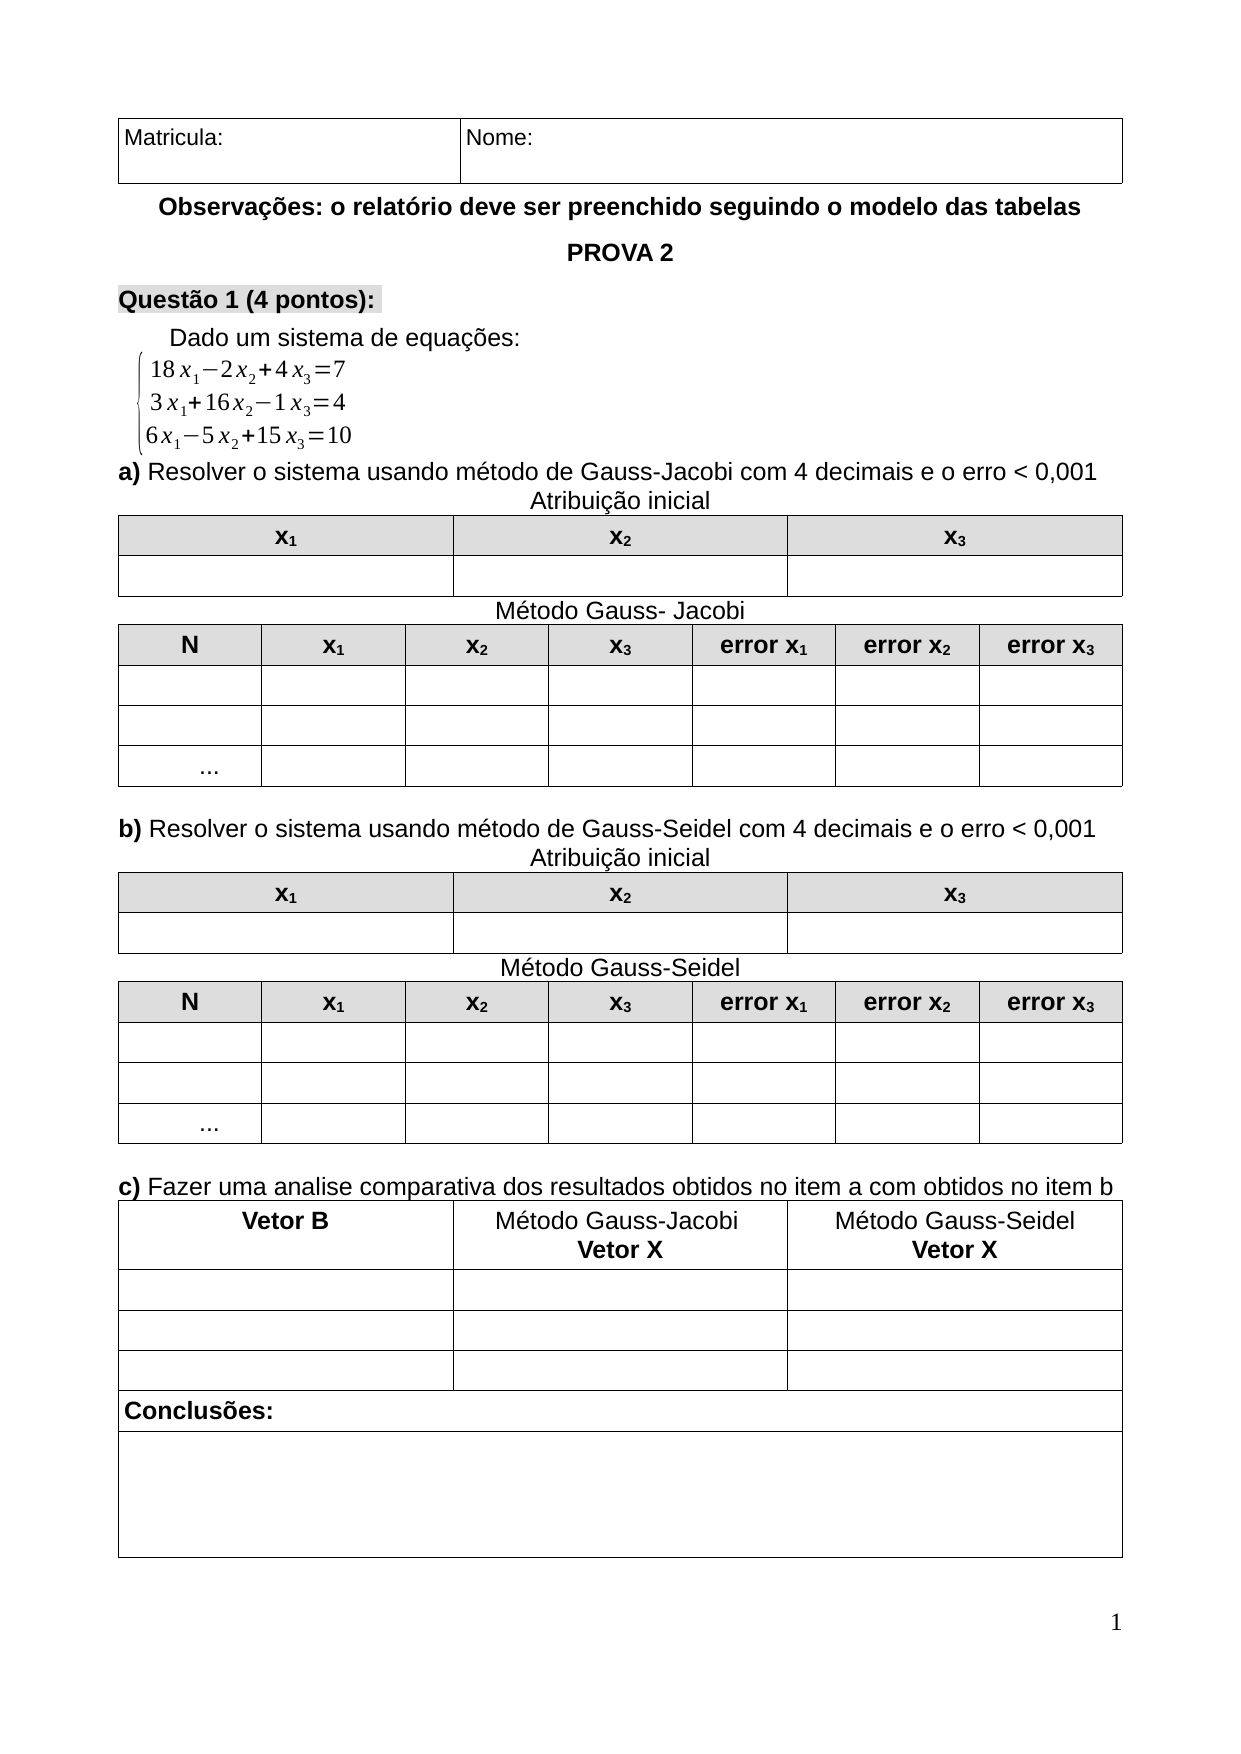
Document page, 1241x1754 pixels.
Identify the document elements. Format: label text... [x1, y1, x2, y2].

table_cell [119, 666, 261, 705]
table_header error x3 [980, 982, 1122, 1022]
table_cell [406, 1063, 548, 1102]
table_cell [119, 913, 453, 953]
table_cell [836, 706, 979, 745]
text Método Gauss- Jacobi [118, 597, 1122, 624]
table_cell [262, 1104, 405, 1143]
table_cell [119, 1351, 453, 1390]
table_cell [693, 1063, 835, 1102]
table_cell [119, 556, 453, 596]
table_cell [980, 746, 1122, 786]
table_header x3 [549, 625, 692, 665]
table_header Vetor B [119, 1201, 453, 1269]
text a) Resolver o sistema usando método de Gauss-Jacobi com 4 decimais e o erro < 0,001 [118, 457, 1122, 486]
table_header x3 [788, 873, 1122, 912]
text Atribuição inicial [118, 486, 1122, 515]
table_cell [262, 666, 405, 705]
table_header Conclusões: [119, 1391, 1122, 1431]
table_header x2 [454, 873, 787, 912]
table_cell [980, 1023, 1122, 1062]
table_cell [693, 1023, 835, 1062]
text PROVA 2 [118, 238, 1122, 267]
table_cell ... [119, 746, 261, 786]
table_cell [693, 746, 835, 786]
table_cell [788, 556, 1122, 596]
table_cell [406, 706, 548, 745]
table_cell [406, 1023, 548, 1062]
table_cell [836, 1063, 979, 1102]
table_cell [693, 666, 835, 705]
table_header x3 [549, 982, 692, 1022]
table_cell [836, 1023, 979, 1062]
table_cell [788, 1270, 1122, 1310]
table_cell [406, 666, 548, 705]
table_cell [262, 746, 405, 786]
table_cell [119, 1063, 261, 1102]
table_cell [119, 1270, 453, 1310]
table_header x1 [119, 873, 453, 912]
table_cell [980, 666, 1122, 705]
text Questão 1 (4 pontos): [118, 285, 1122, 313]
table_cell [693, 1104, 835, 1143]
table_cell [454, 1270, 787, 1310]
table_cell [549, 1023, 692, 1062]
table_cell [836, 666, 979, 705]
table_cell [836, 1104, 979, 1143]
table_header Método Gauss-Seidel Vetor X [788, 1201, 1122, 1269]
table_header error x3 [980, 625, 1122, 665]
table_header Método Gauss-Jacobi Vetor X [454, 1201, 787, 1269]
text c) Fazer uma analise comparativa dos resultados obtidos no item a com obtidos no item b [118, 1172, 1122, 1200]
table_cell [549, 666, 692, 705]
table_header error x2 [836, 625, 979, 665]
table_cell [980, 1104, 1122, 1143]
table_cell [406, 1104, 548, 1143]
table_cell ... [119, 1104, 261, 1143]
table_cell [549, 1104, 692, 1143]
table_cell [549, 1063, 692, 1102]
table_cell [262, 1023, 405, 1062]
table_header x2 [406, 982, 548, 1022]
text Atribuição inicial [118, 843, 1122, 872]
table_cell [788, 913, 1122, 953]
table_header x2 [406, 625, 548, 665]
text Método Gauss-Seidel [118, 954, 1122, 981]
table_cell [119, 1311, 453, 1350]
table_cell [980, 1063, 1122, 1102]
table_header x1 [119, 516, 453, 555]
table_cell [788, 1351, 1122, 1390]
table_header error x1 [693, 625, 835, 665]
table_header error x1 [693, 982, 835, 1022]
text Dado um sistema de equações: [118, 322, 1122, 351]
table_cell [980, 706, 1122, 745]
table_cell [836, 746, 979, 786]
table_cell [119, 1023, 261, 1062]
table_cell [406, 746, 548, 786]
table_cell [262, 1063, 405, 1102]
table_cell [454, 1311, 787, 1350]
text b) Resolver o sistema usando método de Gauss-Seidel com 4 decimais e o erro < 0,001 [118, 814, 1122, 843]
table_cell [454, 556, 787, 596]
table_cell [454, 1351, 787, 1390]
table_cell [788, 1311, 1122, 1350]
table_header error x2 [836, 982, 979, 1022]
table_cell [549, 746, 692, 786]
table_cell [119, 706, 261, 745]
table_header N [119, 625, 261, 665]
table_header Matricula: [119, 119, 460, 182]
table_cell [549, 706, 692, 745]
table_header x2 [454, 516, 787, 555]
table_cell [119, 1432, 1122, 1557]
table_cell [262, 706, 405, 745]
table_header x3 [788, 516, 1122, 555]
table_header Nome: [461, 119, 1122, 182]
table_cell [693, 706, 835, 745]
table_header N [119, 982, 261, 1022]
table_header x1 [262, 625, 405, 665]
table_header x1 [262, 982, 405, 1022]
table_cell [454, 913, 787, 953]
text Observações: o relatório deve ser preenchido seguindo o modelo das tabelas [118, 191, 1122, 220]
